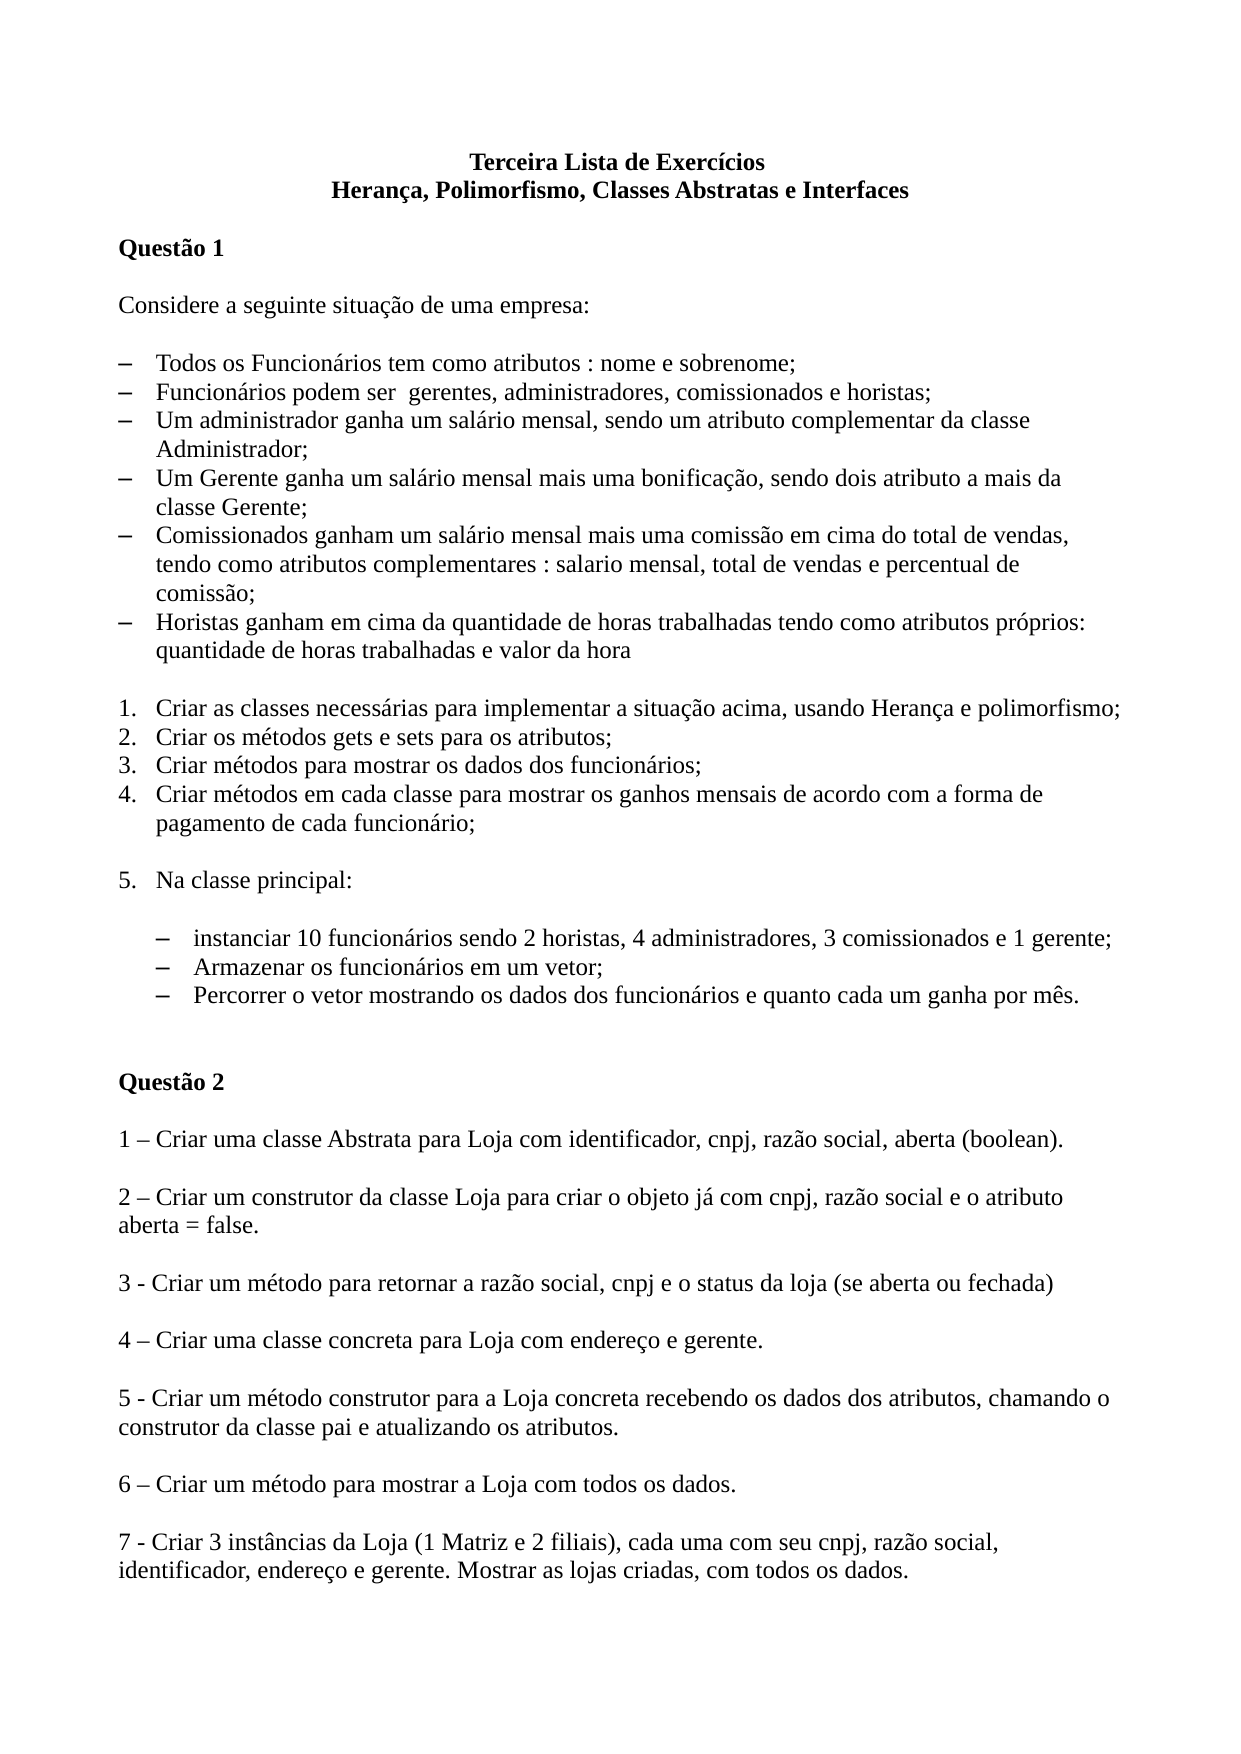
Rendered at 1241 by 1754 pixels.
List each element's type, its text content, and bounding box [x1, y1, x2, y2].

list Todos os Funcionários tem como atributos : nome e sobrenome; [118, 348, 1122, 377]
list instanciar 10 funcionários sendo 2 horistas, 4 administradores, 3 comissionados e 1 gerente; [156, 923, 1122, 952]
list Criar os métodos gets e sets para os atributos; [118, 722, 1122, 751]
text Herança, Polimorfismo, Classes Abstratas e Interfaces [118, 176, 1122, 204]
text Considere a seguinte situação de uma empresa: [118, 291, 1122, 319]
text 7 - Criar 3 instâncias da Loja (1 Matriz e 2 filiais), cada uma com seu cnpj, razão social, identificador, endereço e gerente. Mostrar as lojas criadas, com todos os dados. [118, 1527, 1122, 1584]
text Questão 1 [118, 233, 1122, 262]
list Na classe principal: [118, 866, 1122, 894]
text 6 – Criar um método para mostrar a Loja com todos os dados. [118, 1469, 1122, 1498]
list Criar métodos em cada classe para mostrar os ganhos mensais de acordo com a forma de pagamento de cada funcionário; [118, 779, 1122, 837]
list Um Gerente ganha um salário mensal mais uma bonificação, sendo dois atributo a mais da classe Gerente; [118, 463, 1122, 521]
list Um administrador ganha um salário mensal, sendo um atributo complementar da classe Administrador; [118, 406, 1122, 463]
text 1 – Criar uma classe Abstrata para Loja com identificador, cnpj, razão social, aberta (boolean). [118, 1124, 1122, 1153]
list Criar métodos para mostrar os dados dos funcionários; [118, 751, 1122, 779]
list Armazenar os funcionários em um vetor; [156, 952, 1122, 981]
text Questão 2 [118, 1067, 1122, 1096]
list Comissionados ganham um salário mensal mais uma comissão em cima do total de vendas, tendo como atributos complementares : salario mensal, total de vendas e percentual de comissão; [118, 521, 1122, 607]
text Terceira Lista de Exercícios [118, 147, 1122, 176]
text 4 – Criar uma classe concreta para Loja com endereço e gerente. [118, 1326, 1122, 1354]
text 5 - Criar um método construtor para a Loja concreta recebendo os dados dos atributos, chamando o construtor da classe pai e atualizando os atributos. [118, 1383, 1122, 1441]
text 3 - Criar um método para retornar a razão social, cnpj e o status da loja (se aberta ou fechada) [118, 1268, 1122, 1297]
list Criar as classes necessárias para implementar a situação acima, usando Herança e polimorfismo; [118, 693, 1122, 722]
list Funcionários podem ser gerentes, administradores, comissionados e horistas; [118, 377, 1122, 406]
list Percorrer o vetor mostrando os dados dos funcionários e quanto cada um ganha por mês. [156, 981, 1122, 1009]
list Horistas ganham em cima da quantidade de horas trabalhadas tendo como atributos próprios: quantidade de horas trabalhadas e valor da hora [118, 607, 1122, 664]
text 2 – Criar um construtor da classe Loja para criar o objeto já com cnpj, razão social e o atributo aberta = false. [118, 1182, 1122, 1239]
